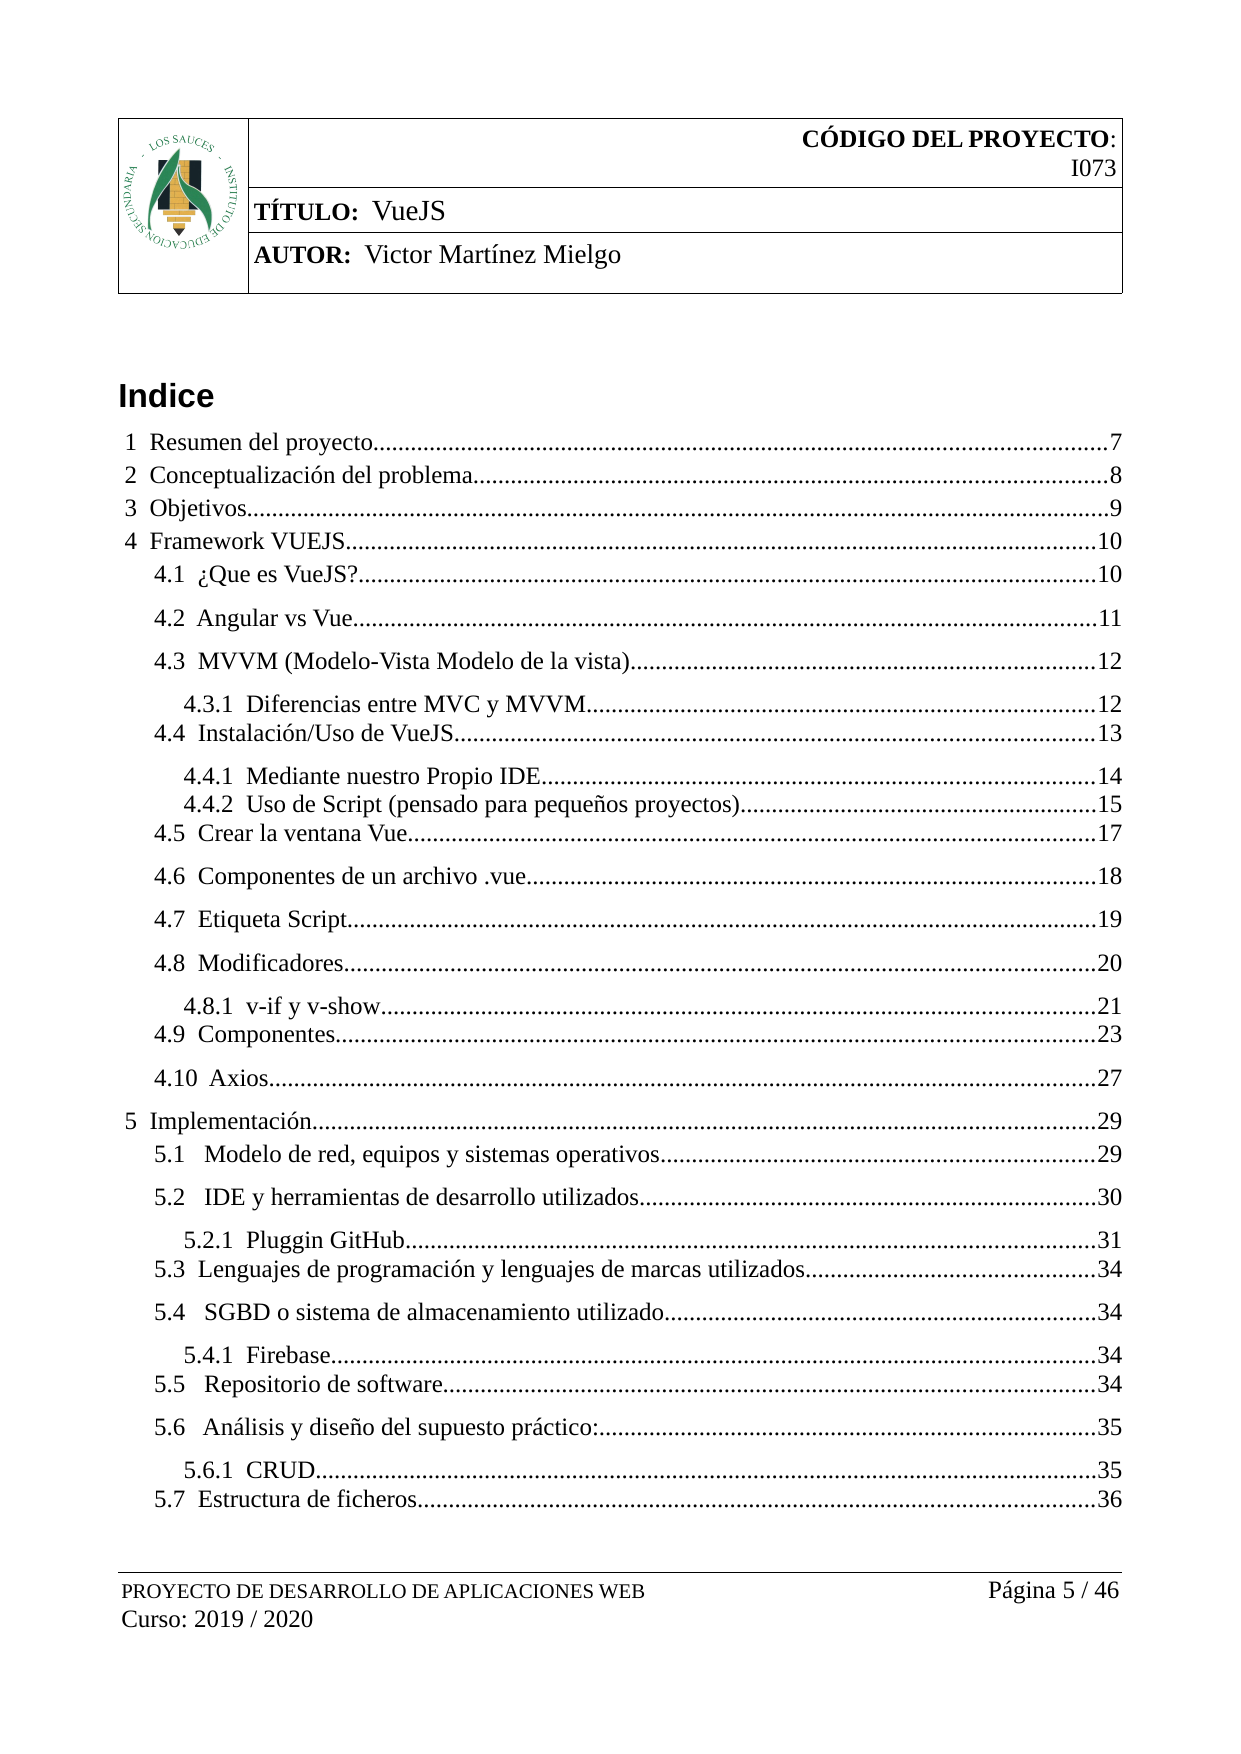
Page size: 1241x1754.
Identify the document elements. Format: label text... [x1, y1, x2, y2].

text 4.4.2 Uso de Script (pensado para pequeños proyectos) 15 [177, 789, 1122, 818]
text 4 Framework VUEJS 10 [118, 526, 1122, 555]
text 5 Implementación 29 [118, 1106, 1122, 1134]
text 5.1 Modelo de red, equipos y sistemas operativos 29 [148, 1139, 1122, 1167]
text 5.4.1 Firebase 34 [177, 1340, 1122, 1369]
text 1 Resumen del proyecto 7 [118, 427, 1122, 456]
text 4.3.1 Diferencias entre MVC y MVVM 12 [177, 689, 1122, 718]
text 2 Conceptualización del problema. 8 [118, 460, 1122, 489]
text 5.3 Lenguajes de programación y lenguajes de marcas utilizados. 34 [148, 1254, 1122, 1282]
text 5.4 SGBD o sistema de almacenamiento utilizado 34 [148, 1297, 1122, 1326]
picture [112, 123, 254, 257]
text 4.10 Axios 27 [148, 1063, 1122, 1091]
text 3 Objetivos 9 [118, 493, 1122, 522]
text 4.8 Modificadores 20 [148, 948, 1122, 976]
text 4.8.1 v-if y v-show 21 [177, 991, 1122, 1019]
text 4.1 ¿Que es VueJS? 10 [148, 559, 1122, 588]
text 5.6 Análisis y diseño del supuesto práctico: 35 [148, 1412, 1122, 1441]
text 4.9 Componentes 23 [148, 1019, 1122, 1048]
text 5.7 Estructura de ficheros 36 [148, 1484, 1122, 1512]
text 4.4.1 Mediante nuestro Propio IDE 14 [177, 761, 1122, 789]
text 5.2 IDE y herramientas de desarrollo utilizados 30 [148, 1182, 1122, 1211]
text 5.2.1 Pluggin GitHub 31 [177, 1225, 1122, 1254]
text 4.7 Etiqueta Script 19 [148, 904, 1122, 933]
text 5.5 Repositorio de software 34 [148, 1369, 1122, 1397]
subtitle Indice [118, 376, 1122, 415]
text 4.2 Angular vs Vue 11 [148, 603, 1122, 631]
text 4.6 Componentes de un archivo .vue 18 [148, 861, 1122, 890]
text 4.5 Crear la ventana Vue 17 [148, 818, 1122, 847]
text 4.3 MVVM (Modelo-Vista Modelo de la vista) 12 [148, 646, 1122, 674]
text 5.6.1 CRUD 35 [177, 1455, 1122, 1484]
text 4.4 Instalación/Uso de VueJS 13 [148, 718, 1122, 746]
